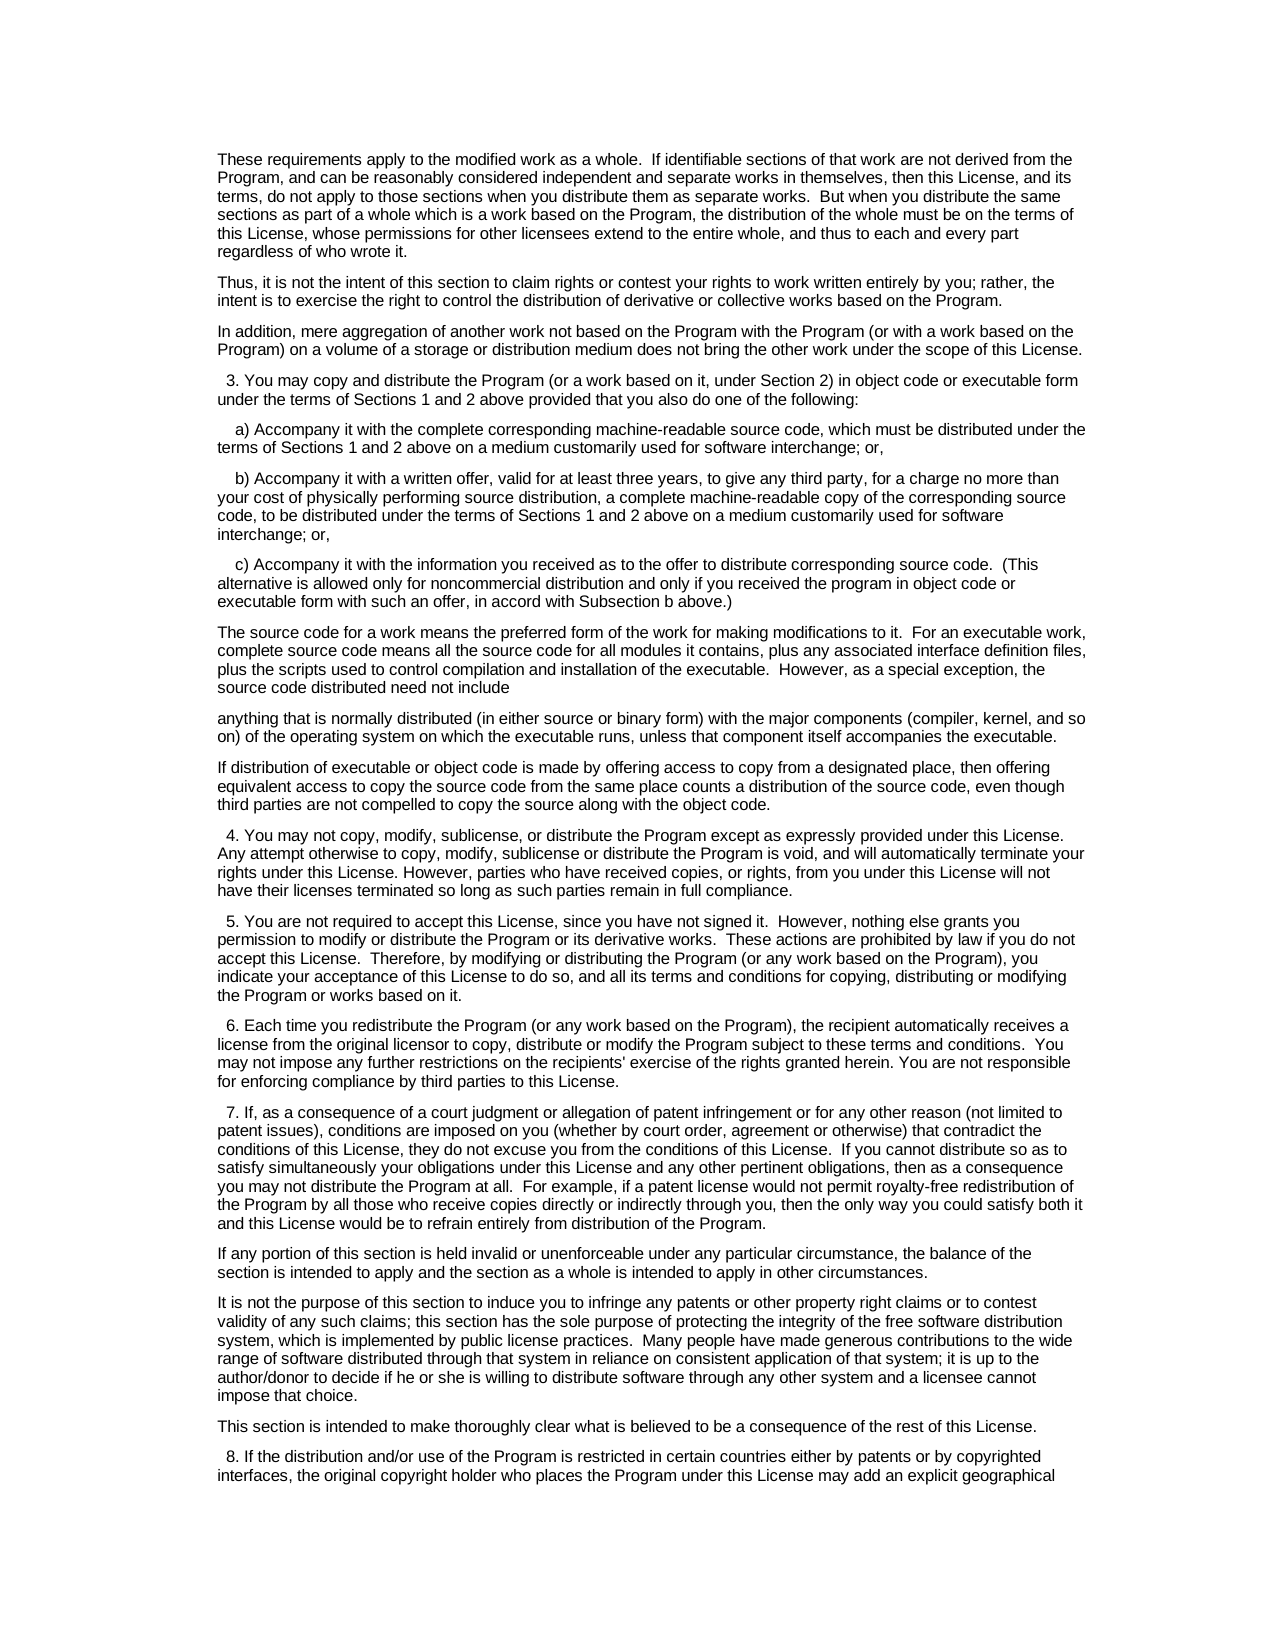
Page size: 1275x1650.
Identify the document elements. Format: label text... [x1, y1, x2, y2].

text The source code for a work means the preferred form of the work for making modifications to it. For an executable work, complete source code means all the source code for all modules it contains, plus any associated interface definition files, plus the scripts used to control compilation and installation of the executable. However, as a special exception, the source code distributed need not include [217, 623, 1087, 697]
text a) Accompany it with the complete corresponding machine-readable source code, which must be distributed under the terms of Sections 1 and 2 above on a medium customarily used for software interchange; or, [217, 420, 1087, 457]
text anything that is normally distributed (in either source or binary form) with the major components (compiler, kernel, and so on) of the operating system on which the executable runs, unless that component itself accompanies the executable. [217, 709, 1087, 746]
text 4. You may not copy, modify, sublicense, or distribute the Program except as expressly provided under this License. Any attempt otherwise to copy, modify, sublicense or distribute the Program is void, and will automatically terminate your rights under this License. However, parties who have received copies, or rights, from you under this License will not have their licenses terminated so long as such parties remain in full compliance. [217, 826, 1087, 900]
text In addition, mere aggregation of another work not based on the Program with the Program (or with a work based on the Program) on a volume of a storage or distribution medium does not bring the other work under the scope of this License. [217, 322, 1087, 359]
text 6. Each time you redistribute the Program (or any work based on the Program), the recipient automatically receives a license from the original licensor to copy, distribute or modify the Program subject to these terms and conditions. You may not impose any further restrictions on the recipients' exercise of the rights granted herein. You are not responsible for enforcing compliance by third parties to this License. [217, 1017, 1087, 1091]
text 5. You are not required to accept this License, since you have not signed it. However, nothing else grants you permission to modify or distribute the Program or its derivative works. These actions are prohibited by law if you do not accept this License. Therefore, by modifying or distributing the Program (or any work based on the Program), you indicate your acceptance of this License to do so, and all its terms and conditions for copying, distributing or modifying the Program or works based on it. [217, 912, 1087, 1005]
text 8. If the distribution and/or use of the Program is restricted in certain countries either by patents or by copyrighted interfaces, the original copyright holder who places the Program under this License may add an explicit geographical [217, 1448, 1087, 1485]
text 7. If, as a consequence of a court judgment or allegation of patent infringement or for any other reason (not limited to patent issues), conditions are imposed on you (whether by court order, agreement or otherwise) that contradict the conditions of this License, they do not excuse you from the conditions of this License. If you cannot distribute so as to satisfy simultaneously your obligations under this License and any other pertinent obligations, then as a consequence you may not distribute the Program at all. For example, if a patent license would not permit royalty-free redistribution of the Program by all those who receive copies directly or indirectly through you, then the only way you could satisfy both it and this License would be to refrain entirely from distribution of the Program. [217, 1103, 1087, 1233]
text This section is intended to make thoroughly clear what is believed to be a consequence of the rest of this License. [217, 1417, 1087, 1436]
text Thus, it is not the intent of this section to claim rights or contest your rights to work written entirely by you; rather, the intent is to exercise the right to control the distribution of derivative or collective works based on the Program. [217, 273, 1087, 310]
text 3. You may copy and distribute the Program (or a work based on it, under Section 2) in object code or executable form under the terms of Sections 1 and 2 above provided that you also do one of the following: [217, 371, 1087, 408]
text If any portion of this section is held invalid or unenforceable under any particular circumstance, the balance of the section is intended to apply and the section as a whole is intended to apply in other circumstances. [217, 1245, 1087, 1282]
text These requirements apply to the modified work as a whole. If identifiable sections of that work are not derived from the Program, and can be reasonably considered independent and separate works in themselves, then this License, and its terms, do not apply to those sections when you distribute them as separate works. But when you distribute the same sections as part of a whole which is a work based on the Program, the distribution of the whole must be on the terms of this License, whose permissions for other licensees extend to the entire whole, and thus to each and every part regardless of who wrote it. [217, 150, 1087, 261]
text c) Accompany it with the information you received as to the offer to distribute corresponding source code. (This alternative is allowed only for noncommercial distribution and only if you received the program in object code or executable form with such an offer, in accord with Subsection b above.) [217, 556, 1087, 611]
text It is not the purpose of this section to induce you to infringe any patents or other property right claims or to contest validity of any such claims; this section has the sole purpose of protecting the integrity of the free software distribution system, which is implemented by public license practices. Many people have made generous contributions to the wide range of software distributed through that system in reliance on consistent application of that system; it is up to the author/donor to decide if he or she is willing to distribute software through any other system and a licensee cannot impose that choice. [217, 1294, 1087, 1405]
text b) Accompany it with a written offer, valid for at least three years, to give any third party, for a charge no more than your cost of physically performing source distribution, a complete machine-readable copy of the corresponding source code, to be distributed under the terms of Sections 1 and 2 above on a medium customarily used for software interchange; or, [217, 469, 1087, 544]
text If distribution of executable or object code is made by offering access to copy from a designated place, then offering equivalent access to copy the source code from the same place counts a distribution of the source code, even though third parties are not compelled to copy the source along with the object code. [217, 758, 1087, 814]
